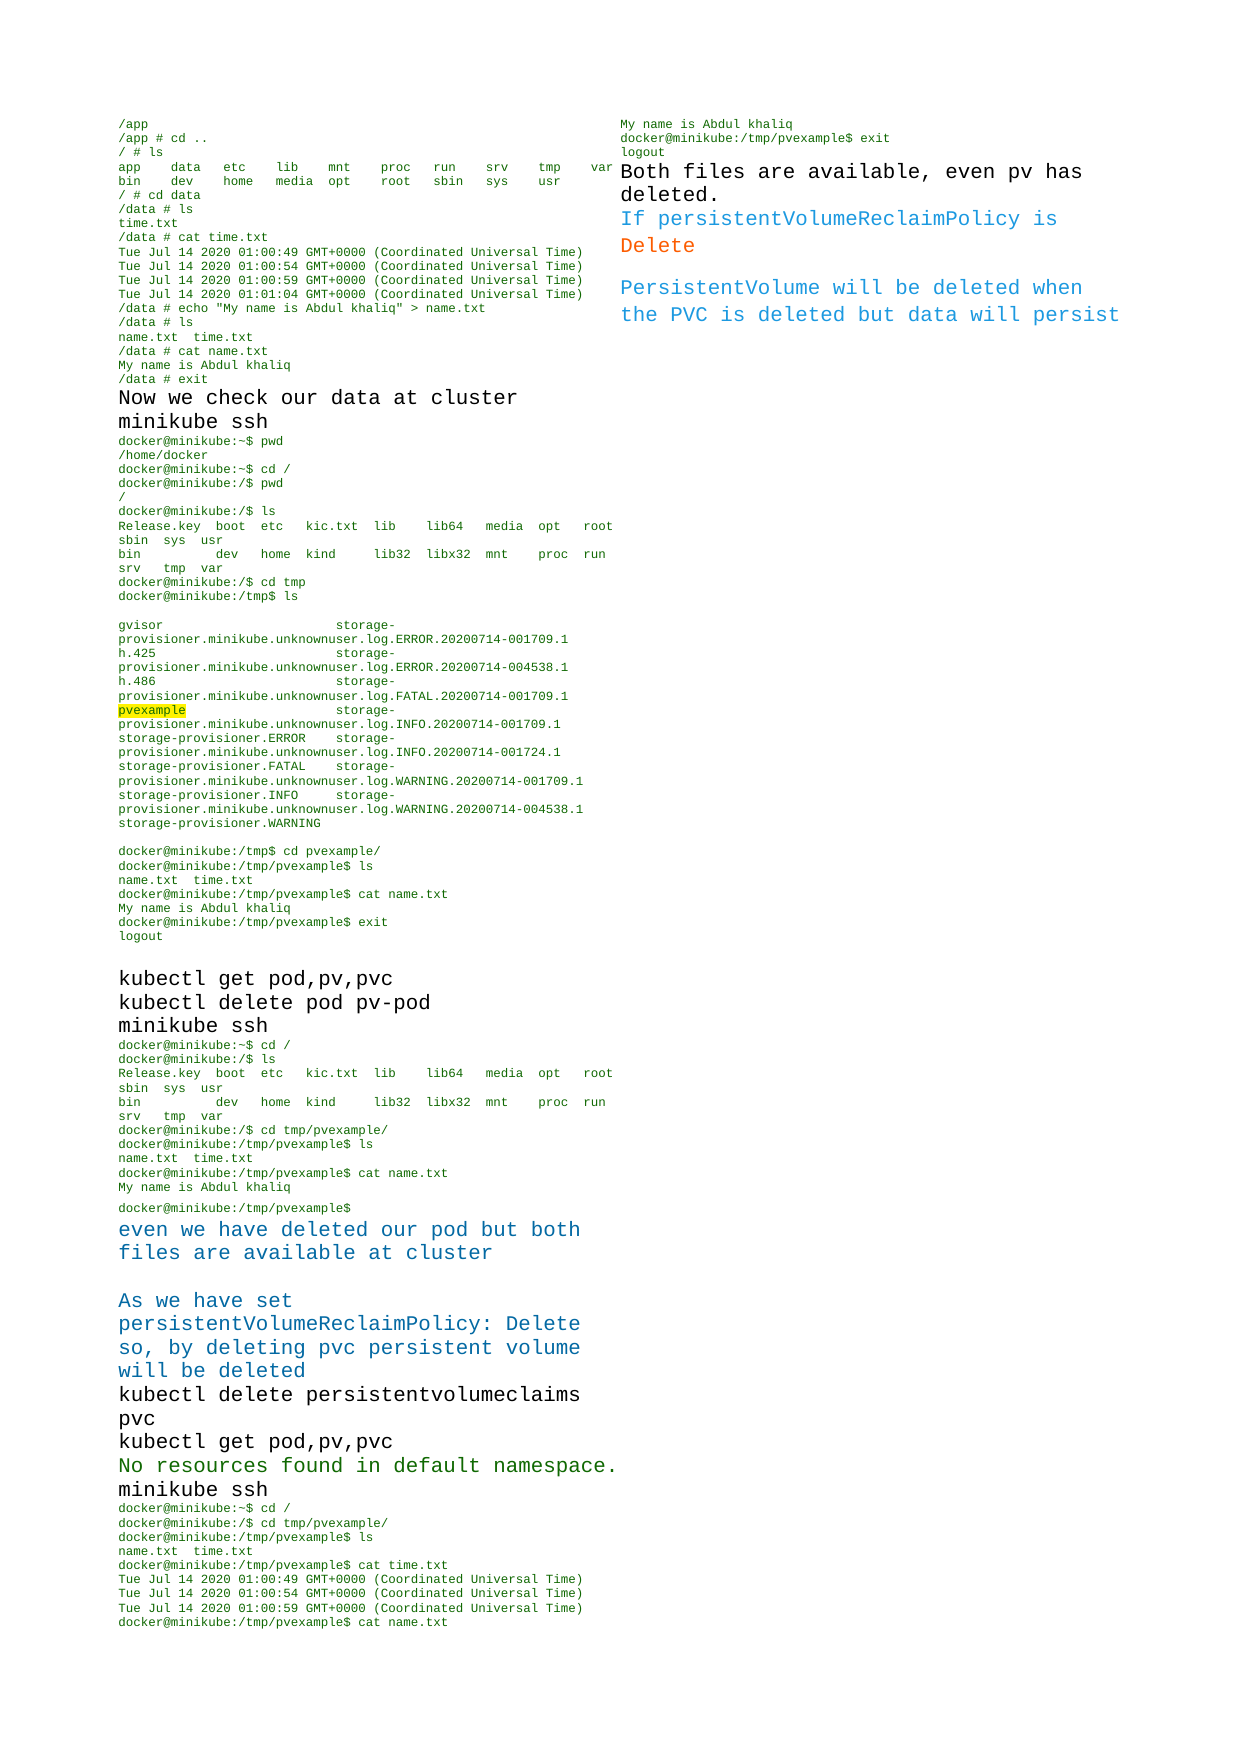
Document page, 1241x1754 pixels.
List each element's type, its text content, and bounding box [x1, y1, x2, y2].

text docker@minikube:~$ cd / [118, 1502, 620, 1517]
text name.txt time.txt [118, 874, 620, 888]
text docker@minikube:/$ cd tmp [118, 576, 620, 590]
text docker@minikube:~$ cd / [118, 1039, 620, 1053]
text /data # cat name.txt [118, 345, 620, 359]
text bin dev home kind lib32 libx32 mnt proc run srv tmp var [118, 548, 620, 576]
text docker@minikube:~$ cd / [118, 463, 620, 477]
text /data # ls [118, 203, 620, 217]
text docker@minikube:/$ ls [118, 1053, 620, 1067]
text As we have set persistentVolumeReclaimPolicy: Delete [118, 1289, 620, 1337]
text docker@minikube:/tmp/pvexample$ cat name.txt [118, 1616, 620, 1630]
text minikube ssh [118, 411, 620, 434]
text /data # cat time.txt [118, 231, 620, 246]
text Tue Jul 14 2020 01:00:54 GMT+0000 (Coordinated Universal Time) [118, 1587, 620, 1602]
text docker@minikube:/tmp/pvexample$ cat time.txt [118, 1559, 620, 1573]
text Release.key boot etc kic.txt lib lib64 media opt root sbin sys usr [118, 1067, 620, 1096]
text name.txt time.txt [118, 331, 620, 345]
text Now we check our data at cluster [118, 387, 620, 411]
text bin dev home media opt root sbin sys usr [118, 175, 620, 189]
text No resources found in default namespace. [118, 1455, 620, 1479]
text /data # exit [118, 373, 620, 387]
text docker@minikube:/tmp/pvexample$ ls [118, 859, 620, 874]
text Release.key boot etc kic.txt lib lib64 media opt root sbin sys usr [118, 519, 620, 548]
text docker@minikube:/$ pwd [118, 477, 620, 491]
text bin dev home kind lib32 libx32 mnt proc run srv tmp var [118, 1096, 620, 1124]
text storage-provisioner.FATAL storage-provisioner.minikube.unknownuser.log.WARNING.20200714-001709.1 [118, 760, 620, 789]
text docker@minikube:/tmp$ ls [118, 590, 620, 604]
text h.486 storage-provisioner.minikube.unknownuser.log.FATAL.20200714-001709.1 [118, 675, 620, 704]
text kubectl delete pod pv-pod [118, 992, 620, 1016]
text name.txt time.txt [118, 1545, 620, 1559]
text docker@minikube:/tmp/pvexample$ ls [118, 1138, 620, 1152]
text name.txt time.txt [118, 1152, 620, 1167]
text / [118, 491, 620, 505]
text docker@minikube:/tmp/pvexample$ cat name.txt [118, 1167, 620, 1181]
text Tue Jul 14 2020 01:00:59 GMT+0000 (Coordinated Universal Time) [118, 1602, 620, 1616]
text Tue Jul 14 2020 01:00:54 GMT+0000 (Coordinated Universal Time) [118, 260, 620, 274]
text My name is Abdul khaliq [620, 118, 1122, 132]
text PersistentVolume will be deleted when the PVC is deleted but data will persist [620, 277, 1122, 328]
text gvisor storage-provisioner.minikube.unknownuser.log.ERROR.20200714-001709.1 [118, 619, 620, 647]
text pvexample storage-provisioner.minikube.unknownuser.log.INFO.20200714-001709.1 [118, 704, 620, 732]
text storage-provisioner.ERROR storage-provisioner.minikube.unknownuser.log.INFO.20200714-001724.1 [118, 732, 620, 760]
text If persistentVolumeReclaimPolicy is Delete [620, 208, 1122, 259]
text docker@minikube:/tmp/pvexample$ exit [620, 132, 1122, 146]
text Tue Jul 14 2020 01:00:49 GMT+0000 (Coordinated Universal Time) [118, 246, 620, 260]
text docker@minikube:/tmp$ cd pvexample/ [118, 845, 620, 859]
text My name is Abdul khaliq [118, 902, 620, 916]
text app data etc lib mnt proc run srv tmp var [118, 161, 620, 175]
text minikube ssh [118, 1479, 620, 1502]
text Tue Jul 14 2020 01:00:49 GMT+0000 (Coordinated Universal Time) [118, 1573, 620, 1587]
text h.425 storage-provisioner.minikube.unknownuser.log.ERROR.20200714-004538.1 [118, 647, 620, 675]
text so, by deleting pvc persistent volume will be deleted [118, 1337, 620, 1384]
text minikube ssh [118, 1016, 620, 1039]
text docker@minikube:~$ pwd [118, 434, 620, 449]
text storage-provisioner.WARNING [118, 817, 620, 831]
text logout [118, 930, 620, 944]
text storage-provisioner.INFO storage-provisioner.minikube.unknownuser.log.WARNING.20200714-004538.1 [118, 789, 620, 817]
text even we have deleted our pod but both files are available at cluster [118, 1219, 620, 1266]
text My name is Abdul khaliq [118, 359, 620, 373]
text kubectl get pod,pv,pvc [118, 968, 620, 992]
text time.txt [118, 217, 620, 231]
text /home/docker [118, 449, 620, 463]
text docker@minikube:/tmp/pvexample$ [118, 1195, 620, 1219]
text docker@minikube:/$ cd tmp/pvexample/ [118, 1124, 620, 1138]
text docker@minikube:/$ cd tmp/pvexample/ [118, 1517, 620, 1531]
text / # cd data [118, 189, 620, 203]
text docker@minikube:/tmp/pvexample$ cat name.txt [118, 888, 620, 902]
text / # ls [118, 146, 620, 161]
text kubectl get pod,pv,pvc [118, 1431, 620, 1455]
text My name is Abdul khaliq [118, 1181, 620, 1195]
text /app # cd .. [118, 132, 620, 146]
text docker@minikube:/tmp/pvexample$ exit [118, 916, 620, 930]
text Tue Jul 14 2020 01:00:59 GMT+0000 (Coordinated Universal Time) [118, 274, 620, 288]
text docker@minikube:/$ ls [118, 505, 620, 519]
text /data # echo "My name is Abdul khaliq" > name.txt [118, 302, 620, 316]
text kubectl delete persistentvolumeclaims pvc [118, 1384, 620, 1431]
text Tue Jul 14 2020 01:01:04 GMT+0000 (Coordinated Universal Time) [118, 288, 620, 302]
text /data # ls [118, 316, 620, 331]
text /app [118, 118, 620, 132]
text Both files are available, even pv has deleted. [620, 161, 1122, 208]
text logout [620, 146, 1122, 161]
text docker@minikube:/tmp/pvexample$ ls [118, 1531, 620, 1545]
